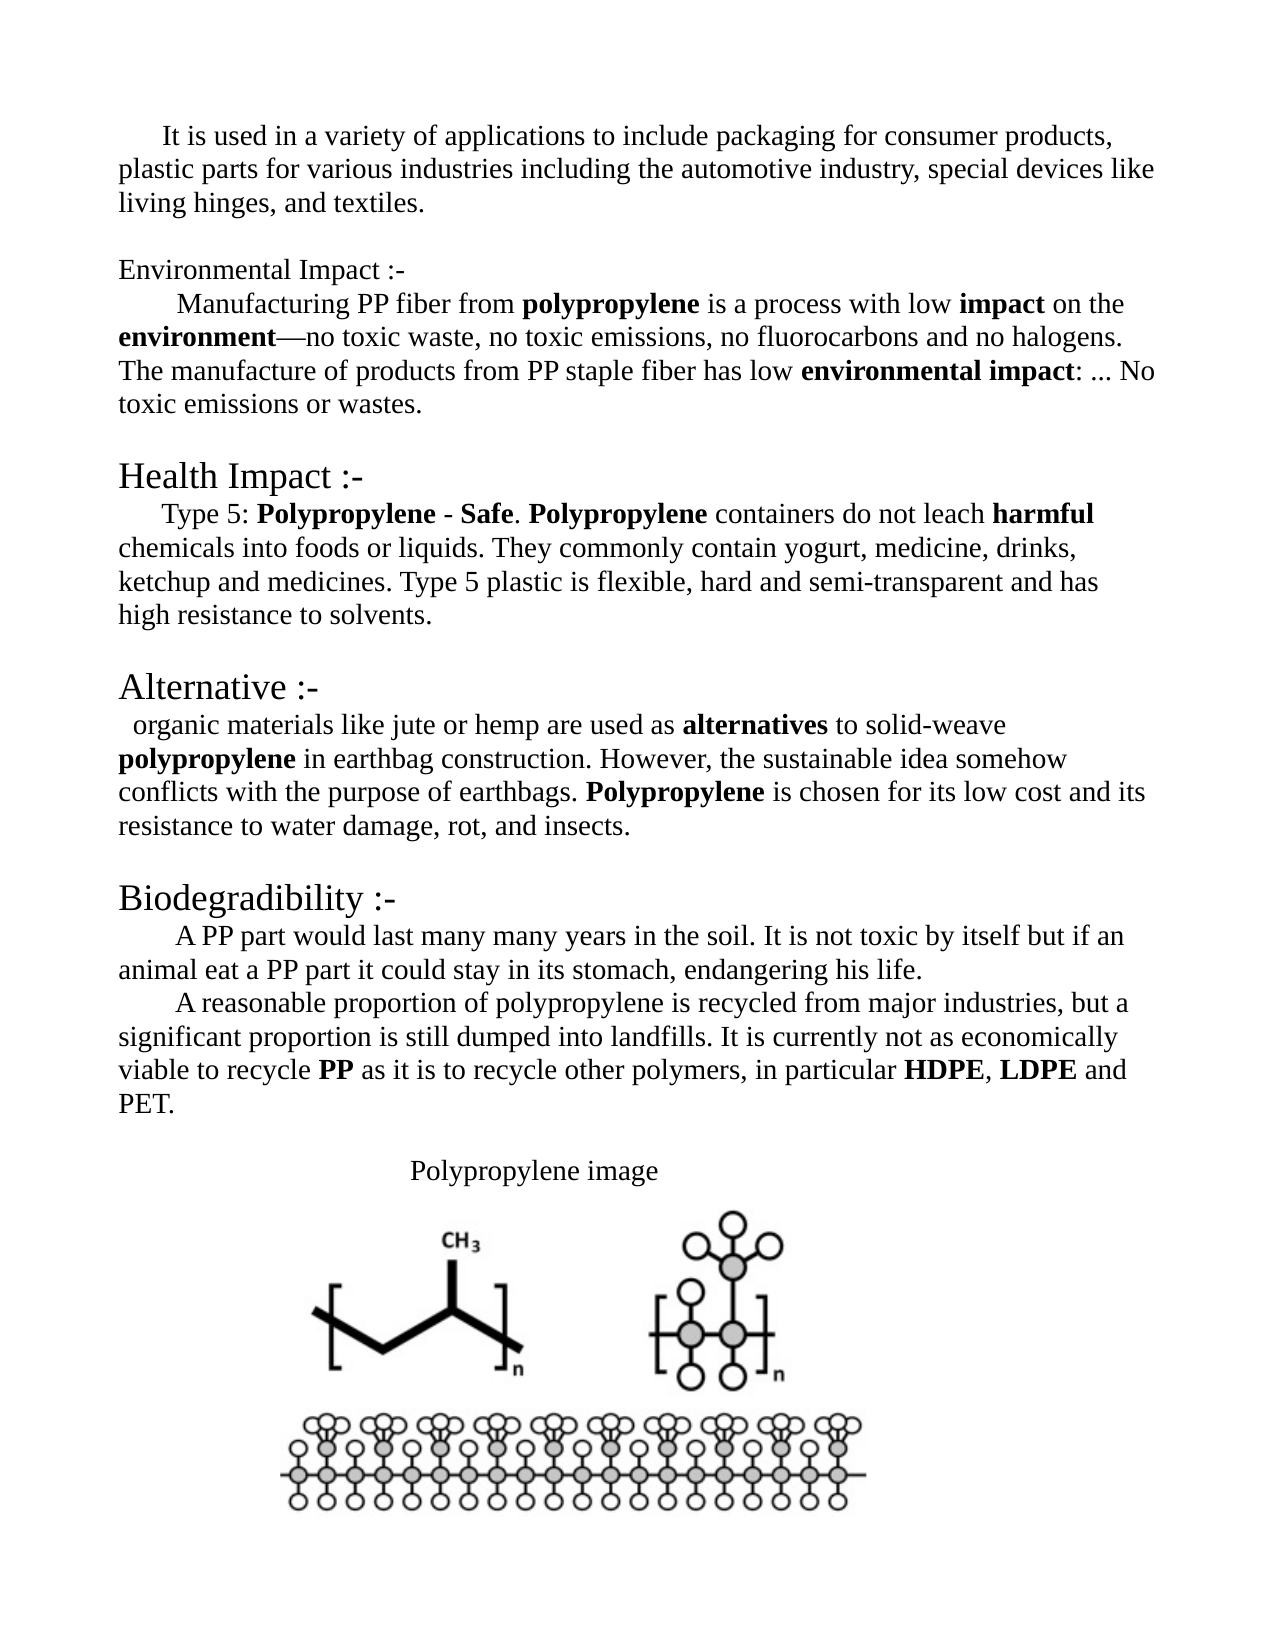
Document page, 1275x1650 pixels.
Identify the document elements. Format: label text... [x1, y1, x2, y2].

text organic materials like jute or hemp are used as alternatives to solid-weave polypropylene in earthbag construction. However, the sustainable idea somehow conflicts with the purpose of earthbags. Polypropylene is chosen for its low cost and its resistance to water damage, rot, and insects. [118, 707, 1157, 842]
text Environmental Impact :- [118, 252, 1157, 286]
text It is used in a variety of applications to include packaging for consumer products, plastic parts for various industries including the automotive industry, special devices like living hinges, and textiles. [118, 118, 1157, 219]
text A PP part would last many many years in the soil. It is not toxic by itself but if an animal eat a PP part it could stay in its stomach, endangering his life. [118, 918, 1157, 985]
picture [279, 1208, 868, 1517]
text Polypropylene image [118, 1153, 1157, 1187]
text A reasonable proportion of polypropylene is recycled from major industries, but a significant proportion is still dumped into landfills. It is currently not as economically viable to recycle PP as it is to recycle other polymers, in particular HDPE, LDPE and PET. [118, 985, 1157, 1119]
text Health Impact :- [118, 453, 1157, 497]
text Alternative :- [118, 664, 1157, 707]
text Type 5: Polypropylene - Safe. Polypropylene containers do not leach harmful chemicals into foods or liquids. They commonly contain yogurt, medicine, drinks, ketchup and medicines. Type 5 plastic is flexible, hard and semi-transparent and has high resistance to solvents. [118, 497, 1157, 631]
text Manufacturing PP fiber from polypropylene is a process with low impact on the environment—no toxic waste, no toxic emissions, no fluorocarbons and no halogens. The manufacture of products from PP staple fiber has low environmental impact: ... No toxic emissions or wastes. [118, 286, 1157, 420]
text Biodegradibility :- [118, 875, 1157, 918]
